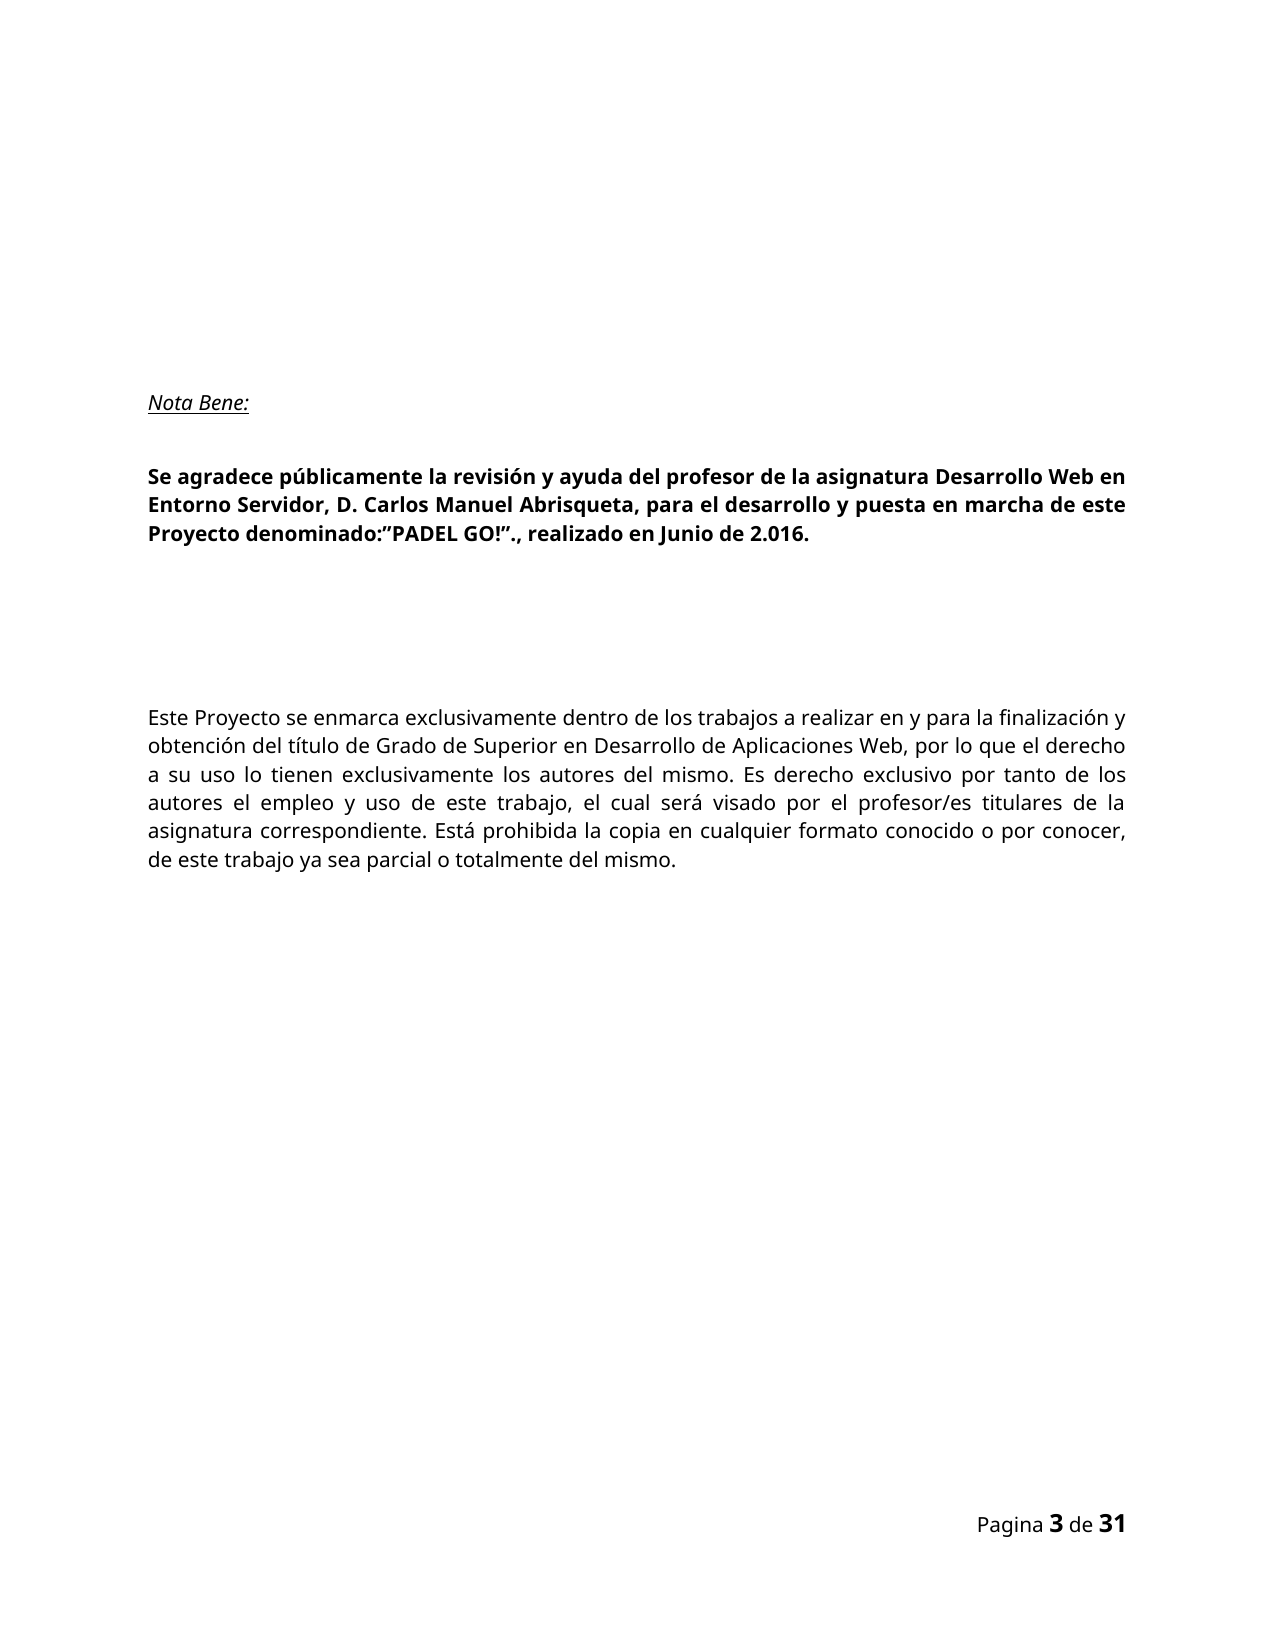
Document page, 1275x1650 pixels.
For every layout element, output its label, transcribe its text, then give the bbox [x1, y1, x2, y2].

text Nota Bene: [148, 388, 1127, 417]
text Este Proyecto se enmarca exclusivamente dentro de los trabajos a realizar en y para la finalización y obtención del título de Grado de Superior en Desarrollo de Aplicaciones Web, por lo que el derecho a su uso lo tienen exclusivamente los autores del mismo. Es derecho exclusivo por tanto de los autores el empleo y uso de este trabajo, el cual será visado por el profesor/es titulares de la asignatura correspondiente. Está prohibida la copia en cualquier formato conocido o por conocer, de este trabajo ya sea parcial o totalmente del mismo. [148, 703, 1127, 873]
text Se agradece públicamente la revisión y ayuda del profesor de la asignatura Desarrollo Web en Entorno Servidor, D. Carlos Manuel Abrisqueta, para el desarrollo y puesta en marcha de este Proyecto denominado:”PADEL GO!”., realizado en Junio de 2.016. [148, 462, 1127, 547]
